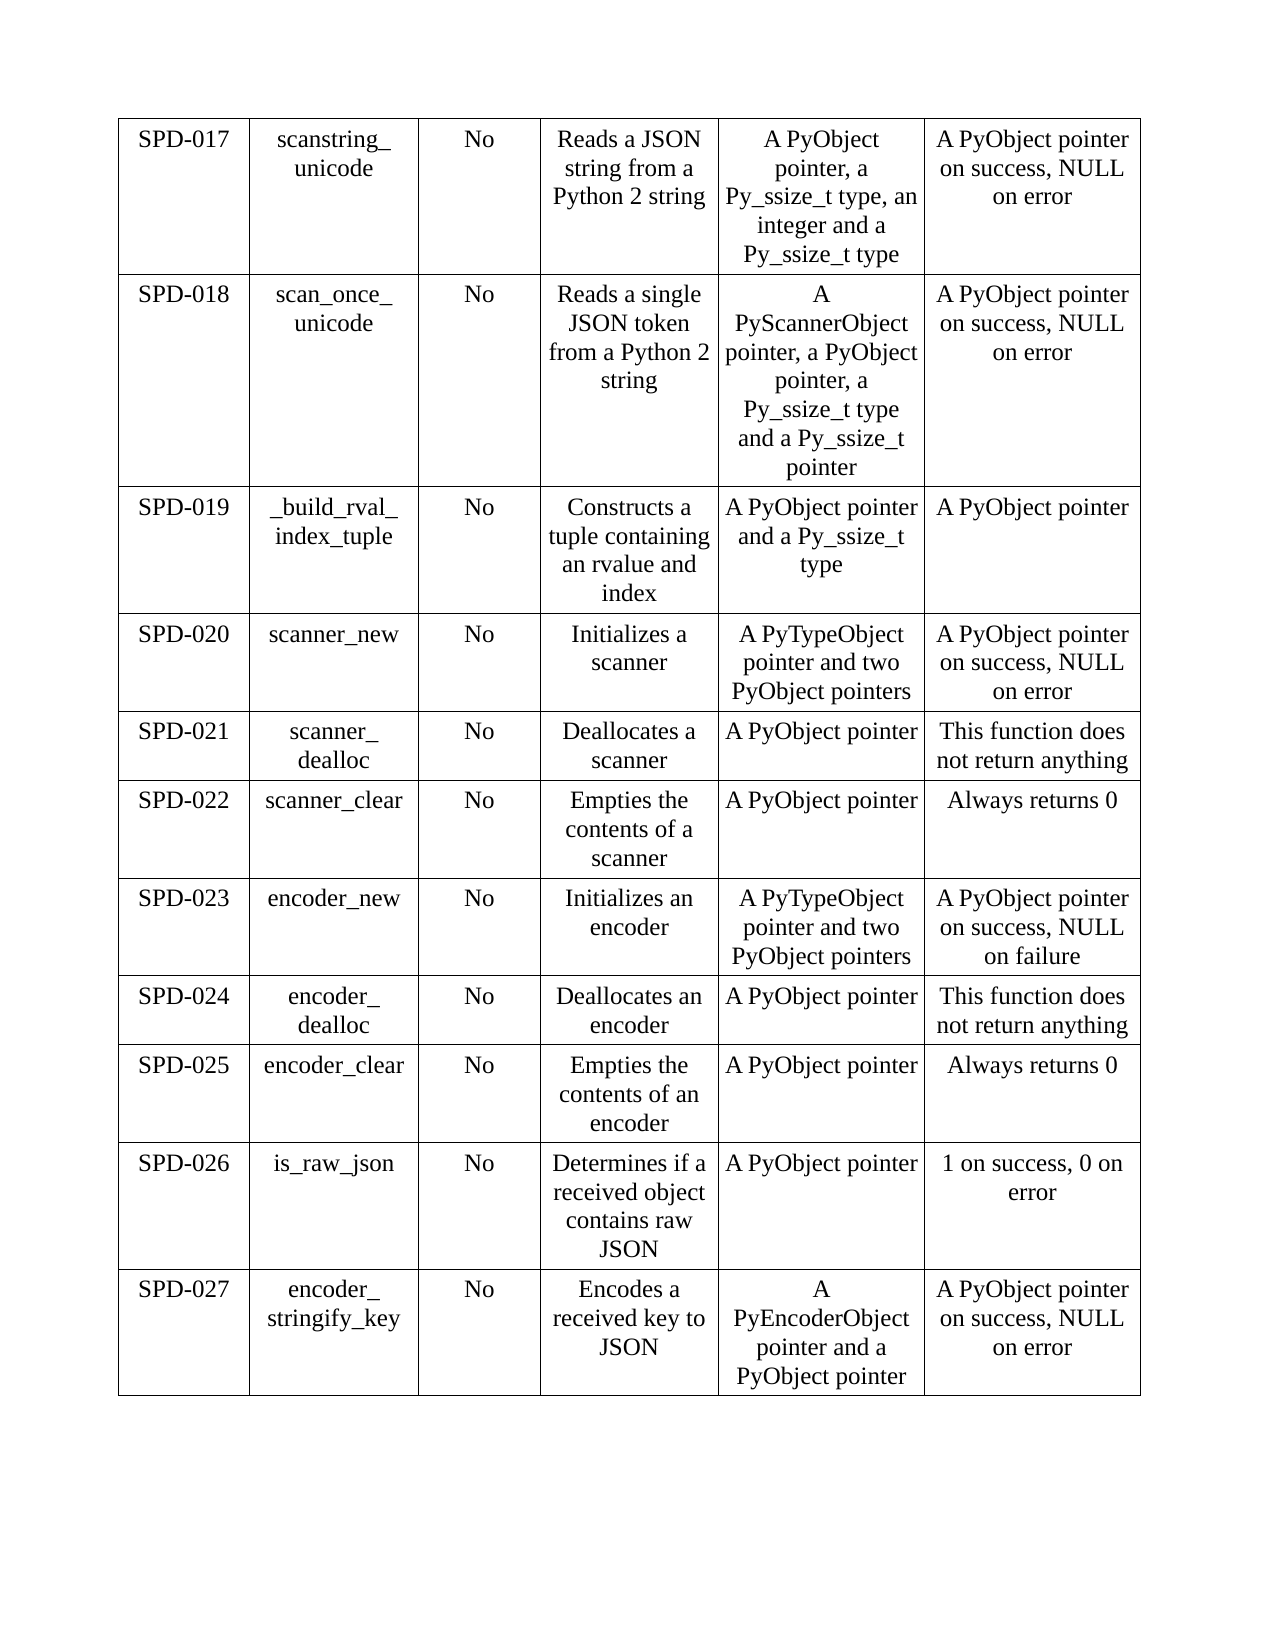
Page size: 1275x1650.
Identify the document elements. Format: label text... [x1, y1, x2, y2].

table_cell No [419, 1143, 540, 1269]
table_cell A PyObject pointer [719, 976, 924, 1044]
table_cell SPD-021 [119, 712, 249, 780]
table_cell Always returns 0 [925, 1045, 1140, 1142]
table_cell A PyObject pointer [925, 487, 1140, 613]
table_cell Initializes a scanner [541, 614, 718, 711]
table_cell SPD-023 [119, 879, 249, 975]
table_cell No [419, 781, 540, 877]
table_cell SPD-019 [119, 487, 249, 613]
table_cell No [419, 1045, 540, 1142]
table_cell Initializes an encoder [541, 879, 718, 975]
table_cell scanner_new [250, 614, 418, 711]
table_cell A PyObject pointer and a Py_ssize_t type [719, 487, 924, 613]
table_cell Empties the contents of a scanner [541, 781, 718, 877]
table_cell encoder_clear [250, 1045, 418, 1142]
table_cell A PyObject pointer on success, NULL on error [925, 275, 1140, 486]
table_cell encoder_ stringify_key [250, 1270, 418, 1395]
table_cell No [419, 614, 540, 711]
table_cell A PyObject pointer on success, NULL on failure [925, 879, 1140, 975]
table_cell Reads a JSON string from a Python 2 string [541, 119, 718, 273]
table_cell SPD-017 [119, 119, 249, 273]
table_cell A PyObject pointer on success, NULL on error [925, 119, 1140, 273]
table_cell A PyObject pointer [719, 781, 924, 877]
table_cell scanner_ dealloc [250, 712, 418, 780]
table_cell SPD-026 [119, 1143, 249, 1269]
table_cell No [419, 976, 540, 1044]
table_cell SPD-027 [119, 1270, 249, 1395]
table_cell No [419, 712, 540, 780]
table_cell encoder_ dealloc [250, 976, 418, 1044]
table_cell Determines if a received object contains raw JSON [541, 1143, 718, 1269]
table_cell Constructs a tuple containing an rvalue and index [541, 487, 718, 613]
table_cell scan_once_ unicode [250, 275, 418, 486]
table_cell SPD-022 [119, 781, 249, 877]
table_cell Empties the contents of an encoder [541, 1045, 718, 1142]
table_cell No [419, 275, 540, 486]
table_cell A PyObject pointer [719, 1143, 924, 1269]
table_cell SPD-025 [119, 1045, 249, 1142]
table_cell No [419, 119, 540, 273]
table_cell A PyObject pointer, a Py_ssize_t type, an integer and a Py_ssize_t type [719, 119, 924, 273]
table_cell A PyEncoderObject pointer and a PyObject pointer [719, 1270, 924, 1395]
table_cell SPD-024 [119, 976, 249, 1044]
table_cell _build_rval_ index_tuple [250, 487, 418, 613]
table_cell encoder_new [250, 879, 418, 975]
table_cell 1 on success, 0 on error [925, 1143, 1140, 1269]
table_cell SPD-018 [119, 275, 249, 486]
table_cell is_raw_json [250, 1143, 418, 1269]
table_cell No [419, 487, 540, 613]
table_cell A PyScannerObject pointer, a PyObject pointer, a Py_ssize_t type and a Py_ssize_t pointer [719, 275, 924, 486]
table_cell A PyTypeObject pointer and two PyObject pointers [719, 879, 924, 975]
table_cell Reads a single JSON token from a Python 2 string [541, 275, 718, 486]
table_cell scanstring_ unicode [250, 119, 418, 273]
table_cell Encodes a received key to JSON [541, 1270, 718, 1395]
table_cell SPD-020 [119, 614, 249, 711]
table_cell This function does not return anything [925, 976, 1140, 1044]
table_cell This function does not return anything [925, 712, 1140, 780]
table_cell Deallocates an encoder [541, 976, 718, 1044]
table_cell A PyObject pointer [719, 712, 924, 780]
table_cell scanner_clear [250, 781, 418, 877]
table_cell A PyObject pointer [719, 1045, 924, 1142]
table_cell Deallocates a scanner [541, 712, 718, 780]
table_cell A PyTypeObject pointer and two PyObject pointers [719, 614, 924, 711]
table_cell No [419, 879, 540, 975]
table_cell No [419, 1270, 540, 1395]
table_cell A PyObject pointer on success, NULL on error [925, 1270, 1140, 1395]
table_cell Always returns 0 [925, 781, 1140, 877]
table_cell A PyObject pointer on success, NULL on error [925, 614, 1140, 711]
